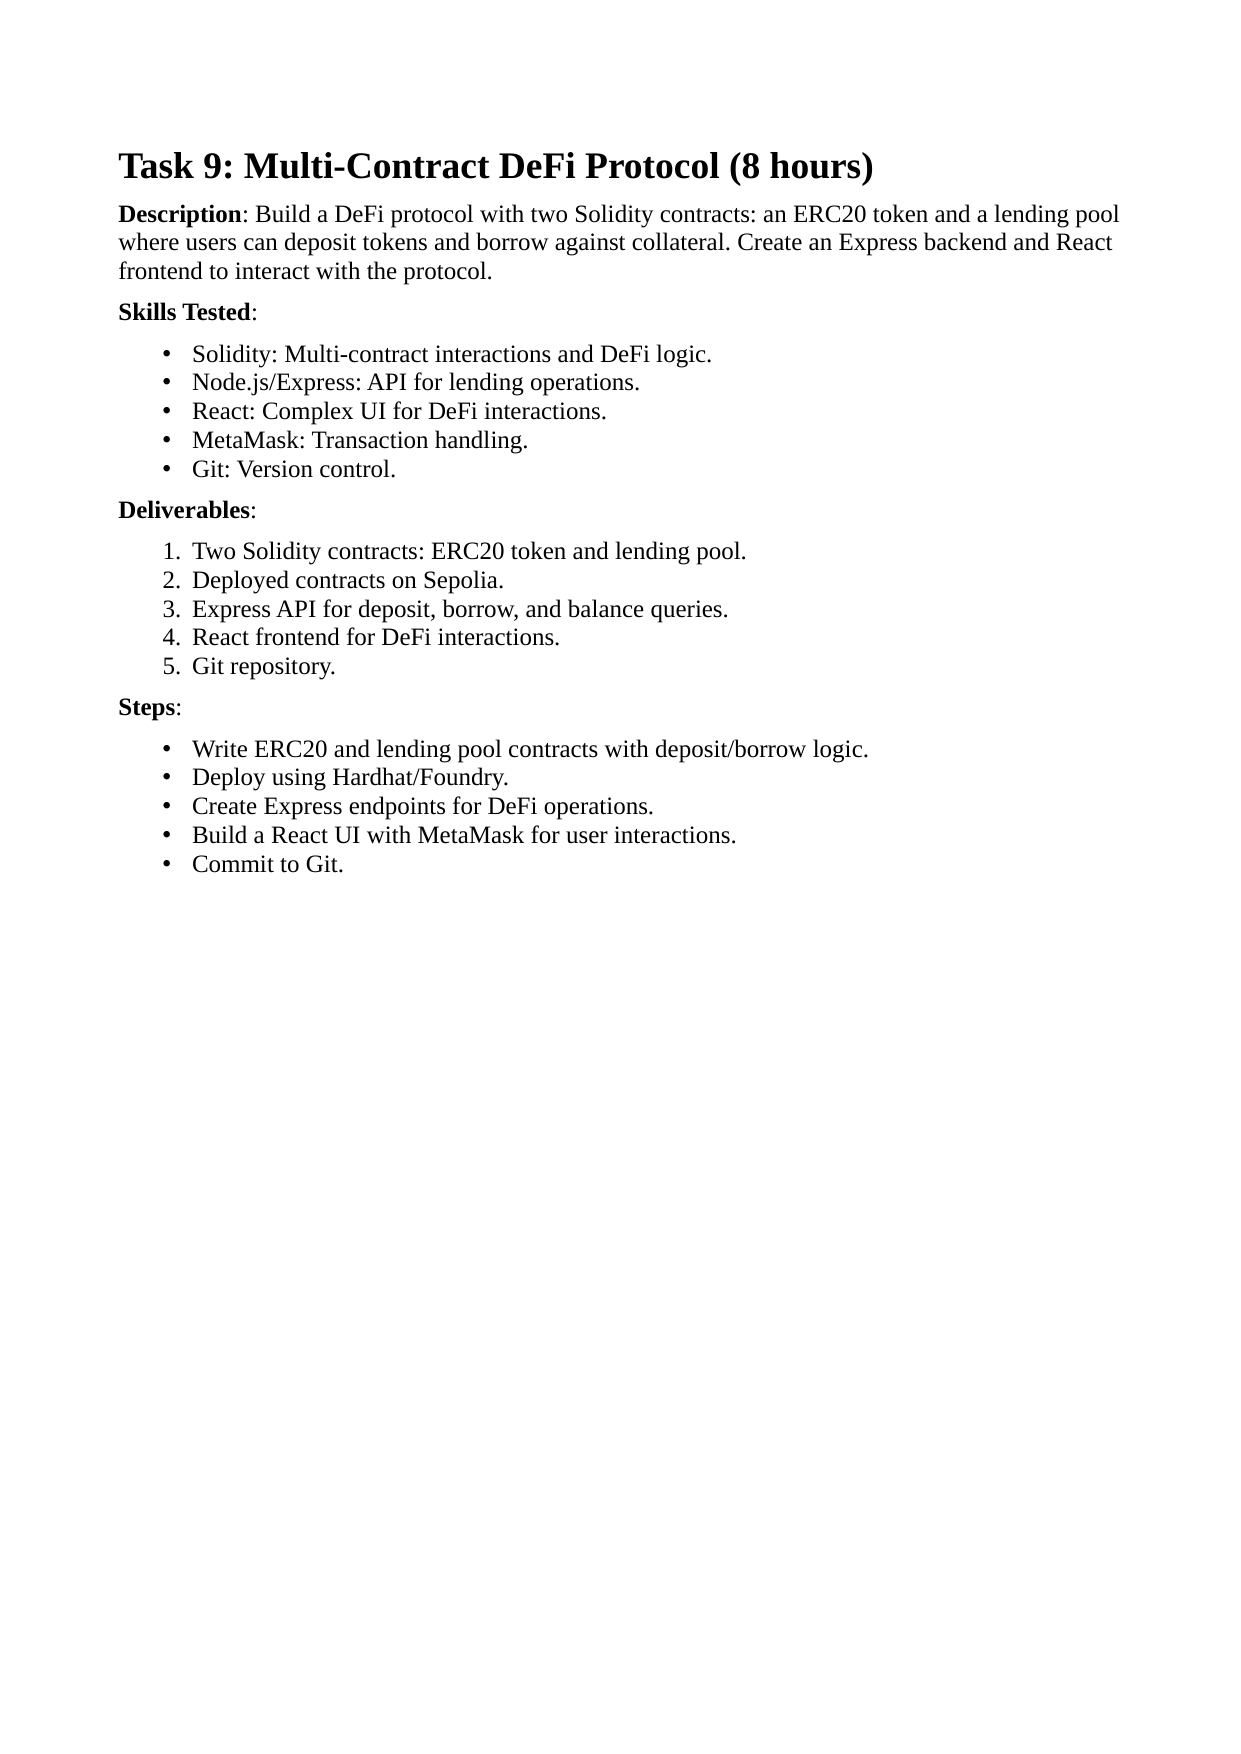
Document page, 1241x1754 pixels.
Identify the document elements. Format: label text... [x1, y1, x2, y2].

list Express API for deposit, borrow, and balance queries. [162, 594, 1122, 622]
subtitle Task 9: Multi-Contract DeFi Protocol (8 hours) [118, 143, 1122, 186]
list Git: Version control. [162, 454, 1122, 482]
list Git repository. [162, 651, 1122, 680]
text Description: Build a DeFi protocol with two Solidity contracts: an ERC20 token and a lending pool where users can deposit tokens and borrow against collateral. Create an Express backend and React frontend to interact with the protocol. [118, 199, 1122, 285]
list Solidity: Multi-contract interactions and DeFi logic. [162, 339, 1122, 367]
list Create Express endpoints for DeFi operations. [162, 791, 1122, 820]
text Deliverables: [118, 495, 1122, 524]
text Steps: [118, 692, 1122, 721]
list Two Solidity contracts: ERC20 token and lending pool. [162, 536, 1122, 565]
list React frontend for DeFi interactions. [162, 622, 1122, 651]
list Node.js/Express: API for lending operations. [162, 367, 1122, 396]
list Commit to Git. [162, 849, 1122, 877]
list Write ERC20 and lending pool contracts with deposit/borrow logic. [162, 734, 1122, 762]
list Deployed contracts on Sepolia. [162, 565, 1122, 594]
list React: Complex UI for DeFi interactions. [162, 396, 1122, 425]
list MetaMask: Transaction handling. [162, 425, 1122, 454]
list Deploy using Hardhat/Foundry. [162, 762, 1122, 791]
list Build a React UI with MetaMask for user interactions. [162, 820, 1122, 849]
text Skills Tested: [118, 297, 1122, 326]
